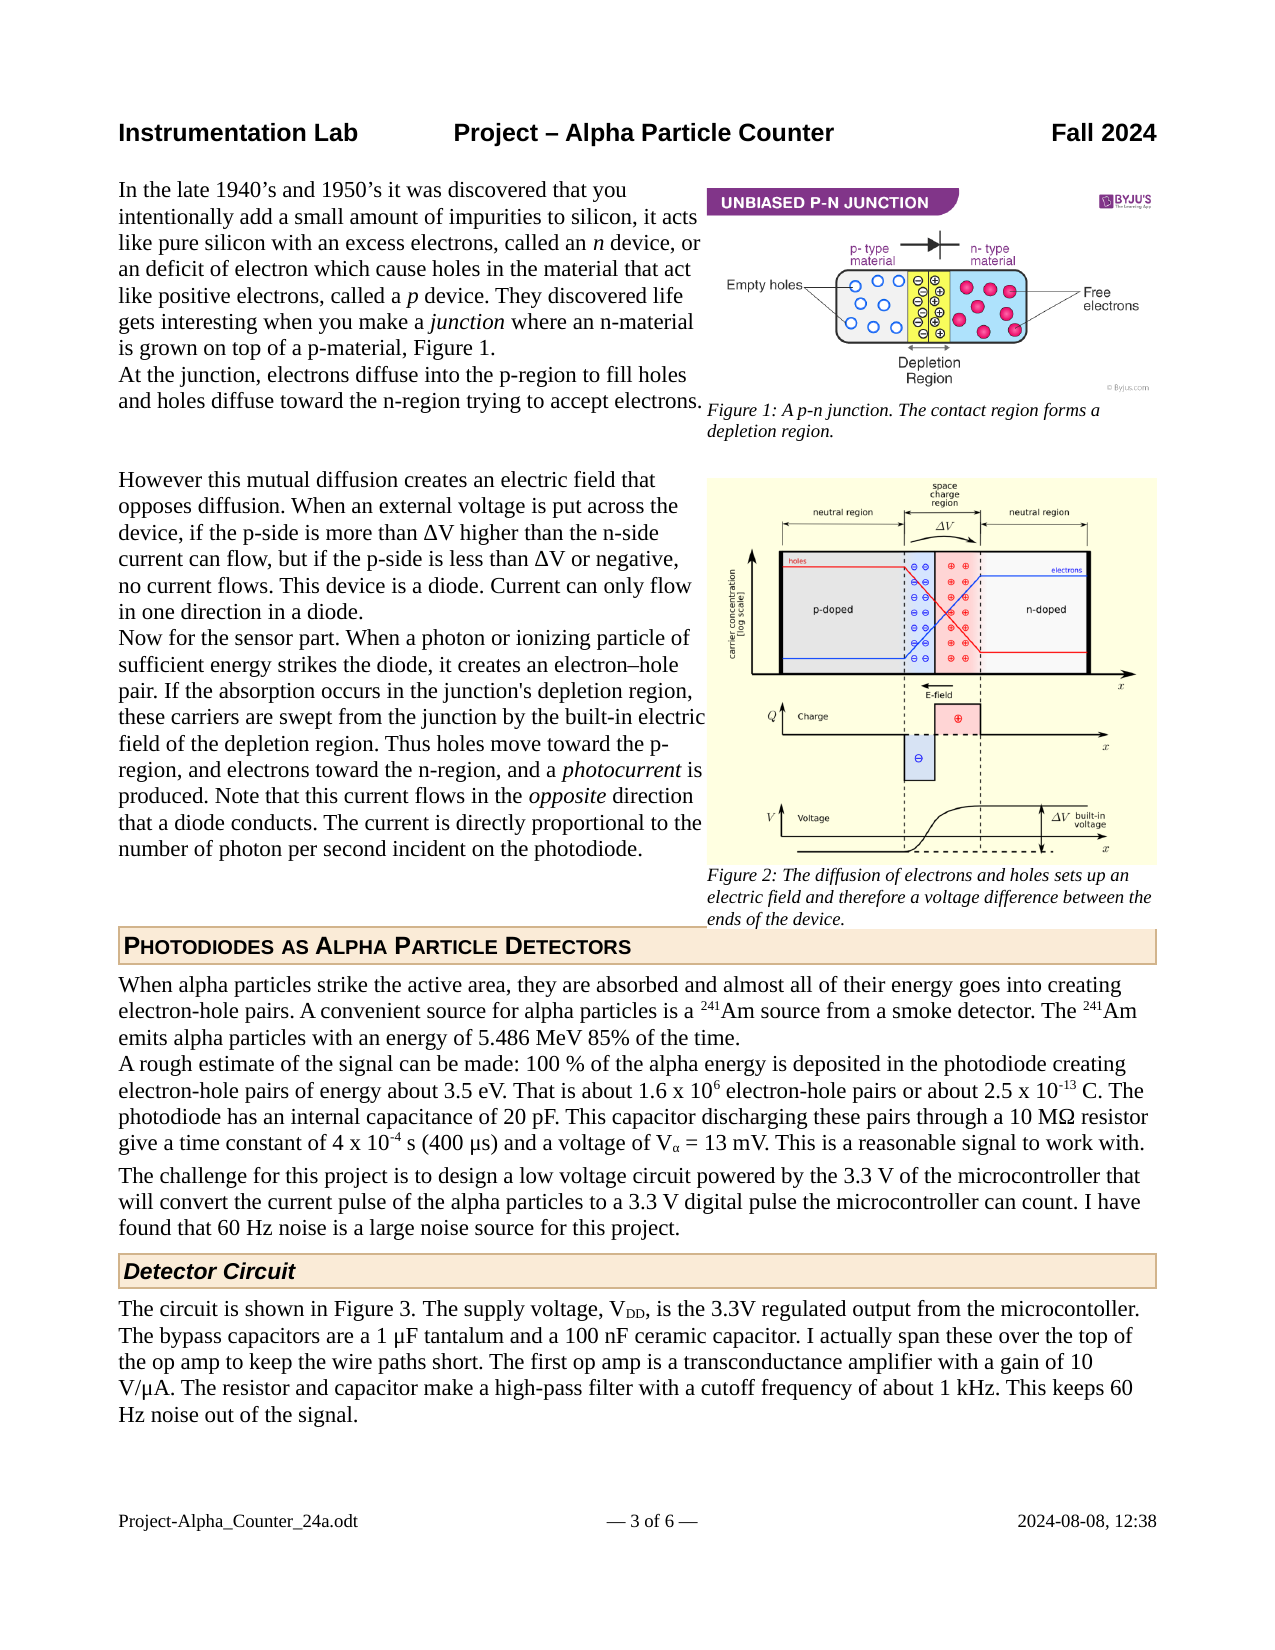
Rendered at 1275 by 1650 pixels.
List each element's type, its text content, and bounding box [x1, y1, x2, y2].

text The circuit is shown in Figure 3. The supply voltage, VDD, is the 3.3V regulated output from the microcontoller. The bypass capacitors are a 1 μF tantalum and a 100 nF ceramic capacitor. I actually span these over the top of the op amp to keep the wire paths short. The first op amp is a transconductance amplifier with a gain of 10 V/μA. The resistor and capacitor make a high-pass filter with a cutoff frequency of about 1 kHz. This keeps 60 Hz noise out of the signal. [118, 1295, 1157, 1427]
text However this mutual diffusion creates an electric field that opposes diffusion. When an external voltage is put across the device, if the p-side is more than ΔV higher than the n-side current can flow, but if the p-side is less than ΔV or negative, no current flows. This device is a diode. Current can only flow in one direction in a diode. [118, 466, 1157, 624]
text Figure 2: The diffusion of electrons and holes sets up an electric field and therefore a voltage difference between the ends of the device. [707, 865, 1157, 929]
subtitle Photodiodes as Alpha Particle Detectors [120, 928, 1155, 963]
picture [706, 188, 1157, 399]
text In the late 1940’s and 1950’s it was discovered that you intentionally add a small amount of impurities to silicon, it acts like pure silicon with an excess electrons, called an n device, or an deficit of electron which cause holes in the material that act like positive electrons, called a p device. They discovered life gets interesting when you make a junction where an n-material is grown on top of a p-material, Figure 1. [118, 176, 1157, 361]
text The challenge for this project is to design a low voltage circuit powered by the 3.3 V of the microcontroller that will convert the current pulse of the alpha particles to a 3.3 V digital pulse the microcontroller can count. I have found that 60 Hz noise is a large noise source for this project. [118, 1162, 1157, 1241]
picture [706, 478, 1157, 865]
text At the junction, electrons diffuse into the p-region to fill holes and holes diffuse toward the n-region trying to accept electrons. [118, 361, 707, 413]
text When alpha particles strike the active area, they are absorbed and almost all of their energy goes into creating electron-hole pairs. A convenient source for alpha particles is a 241Am source from a smoke detector. The 241Am emits alpha particles with an energy of 5.486 MeV 85% of the time. [118, 971, 1157, 1050]
text Figure 1: A p-n junction. The contact region forms a depletion region. [707, 399, 1157, 442]
subtitle Detector Circuit [120, 1255, 1155, 1287]
text A rough estimate of the signal can be made: 100 % of the alpha energy is deposited in the photodiode creating electron-hole pairs of energy about 3.5 eV. That is about 1.6 x 106 electron-hole pairs or about 2.5 x 10-13 C. The photodiode has an internal capacitance of 20 pF. This capacitor discharging these pairs through a 10 MΩ resistor give a time constant of 4 x 10-4 s (400 μs) and a voltage of Vα = 13 mV. This is a reasonable signal to work with. [118, 1050, 1157, 1156]
text Now for the sensor part. When a photon or ionizing particle of sufficient energy strikes the diode, it creates an electron–hole pair. If the absorption occurs in the junction's depletion region, these carriers are swept from the junction by the built-in electric field of the depletion region. Thus holes move toward the p-region, and electrons toward the n-region, and a photocurrent is produced. Note that this current flows in the opposite direction that a diode conducts. The current is directly proportional to the number of photon per second incident on the photodiode. [118, 624, 706, 862]
